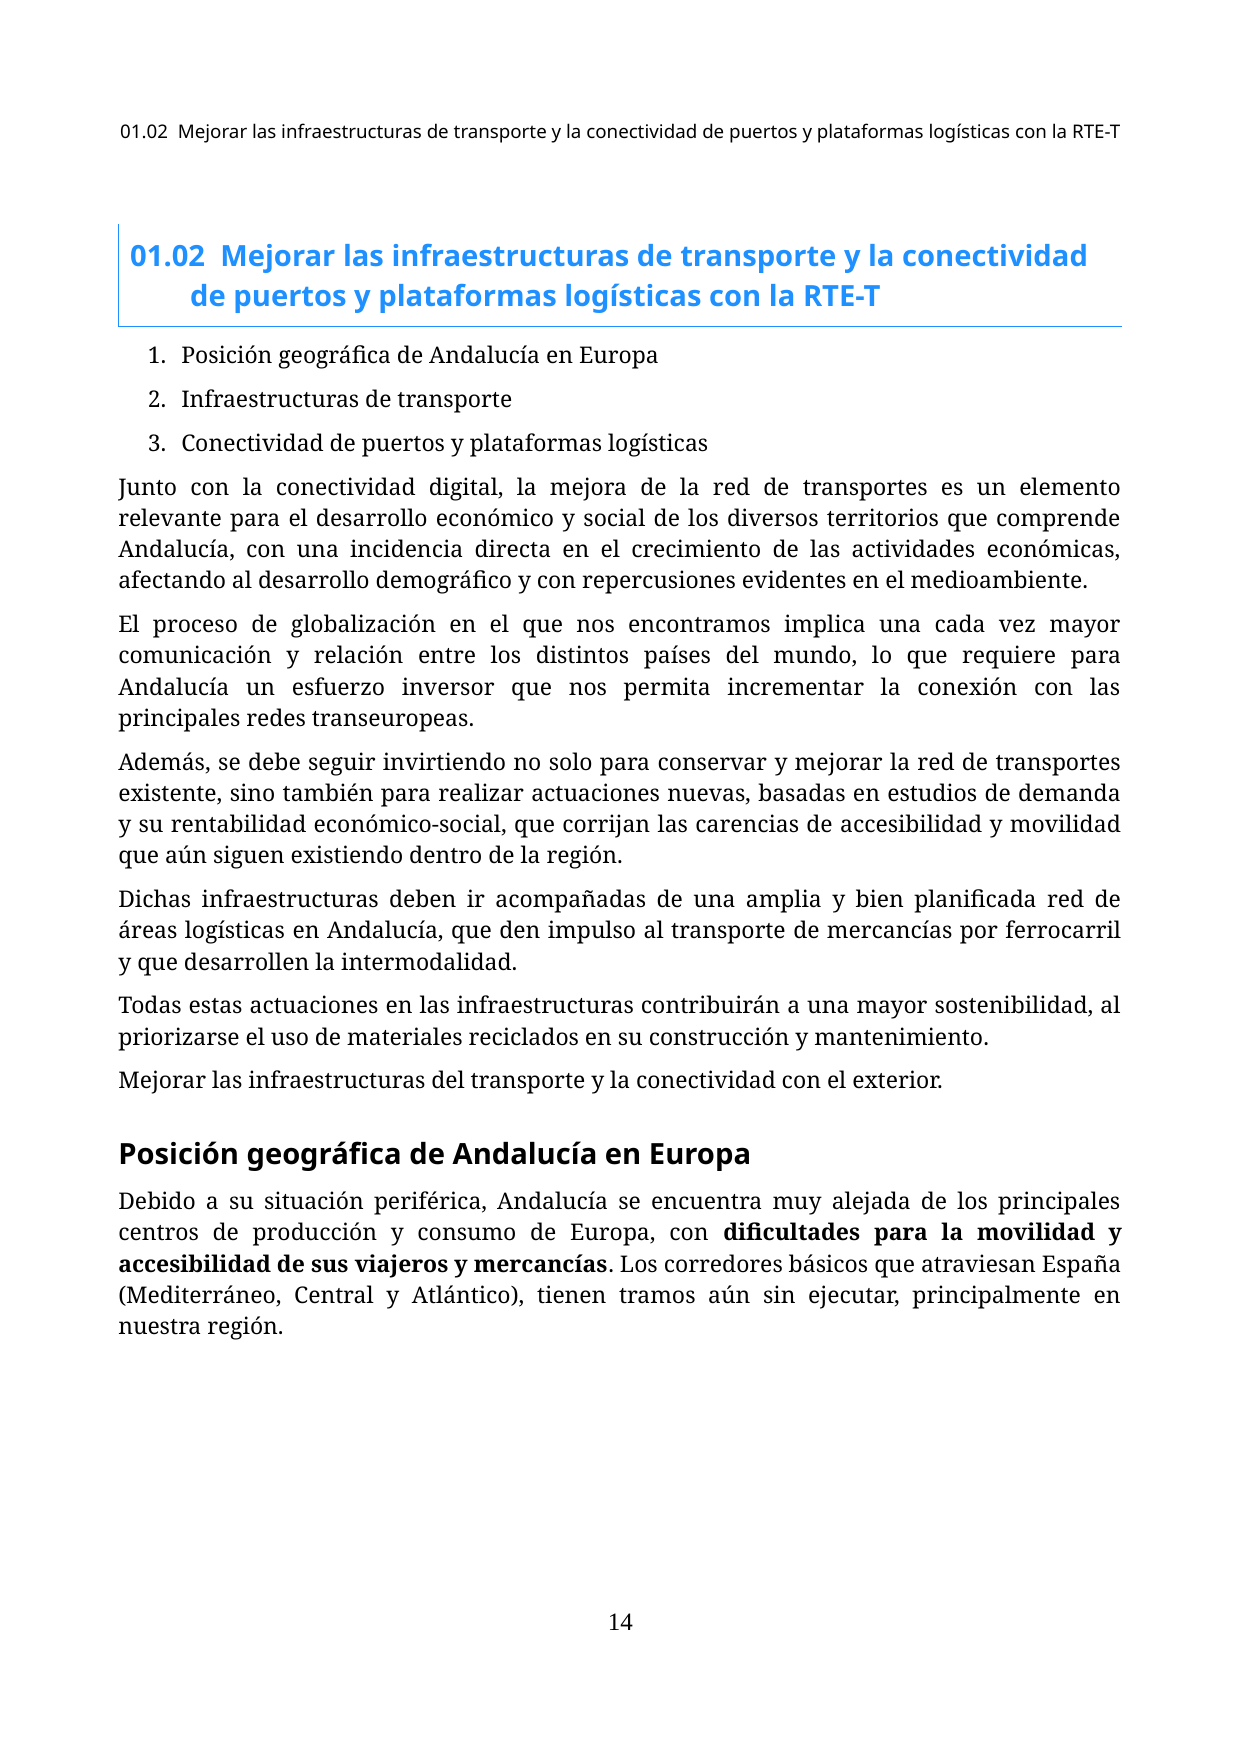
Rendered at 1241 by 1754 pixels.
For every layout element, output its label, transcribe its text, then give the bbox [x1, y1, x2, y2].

text Dichas infraestructuras deben ir acompañadas de una amplia y bien planificada red de áreas logísticas en Andalucía, que den impulso al transporte de mercancías por ferrocarril y que desarrollen la intermodalidad. [118, 883, 1122, 977]
text Junto con la conectividad digital, la mejora de la red de transportes es un elemento relevante para el desarrollo económico y social de los diversos territorios que comprende Andalucía, con una incidencia directa en el crecimiento de las actividades económicas, afectando al desarrollo demográfico y con repercusiones evidentes en el medioambiente. [118, 470, 1122, 595]
text Mejorar las infraestructuras del transporte y la conectividad con el exterior. [118, 1064, 1122, 1095]
text Todas estas actuaciones en las infraestructuras contribuirán a una mayor sostenibilidad, al priorizarse el uso de materiales reciclados en su construcción y mantenimiento. [118, 989, 1122, 1052]
list Infraestructuras de transporte [148, 383, 1122, 414]
text Debido a su situación periférica, Andalucía se encuentra muy alejada de los principales centros de producción y consumo de Europa, con dificultades para la movilidad y accesibilidad de sus viajeros y mercancías. Los corredores básicos que atraviesan España (Mediterráneo, Central y Atlántico), tienen tramos aún sin ejecutar, principalmente en nuestra región. [118, 1185, 1122, 1341]
text Además, se debe seguir invirtiendo no solo para conservar y mejorar la red de transportes existente, sino también para realizar actuaciones nuevas, basadas en estudios de demanda y su rentabilidad económico-social, que corrijan las carencias de accesibilidad y movilidad que aún siguen existiendo dentro de la región. [118, 745, 1122, 870]
list Conectividad de puertos y plataformas logísticas [148, 427, 1122, 458]
subtitle Mejorar las infraestructuras de transporte y la conectividad de puertos y plataformas logísticas con la RTE-T [119, 224, 1122, 326]
list Posición geográfica de Andalucía en Europa [148, 339, 1122, 370]
text El proceso de globalización en el que nos encontramos implica una cada vez mayor comunicación y relación entre los distintos países del mundo, lo que requiere para Andalucía un esfuerzo inversor que nos permita incrementar la conexión con las principales redes transeuropeas. [118, 608, 1122, 733]
subtitle Posición geográfica de Andalucía en Europa [118, 1133, 1122, 1173]
